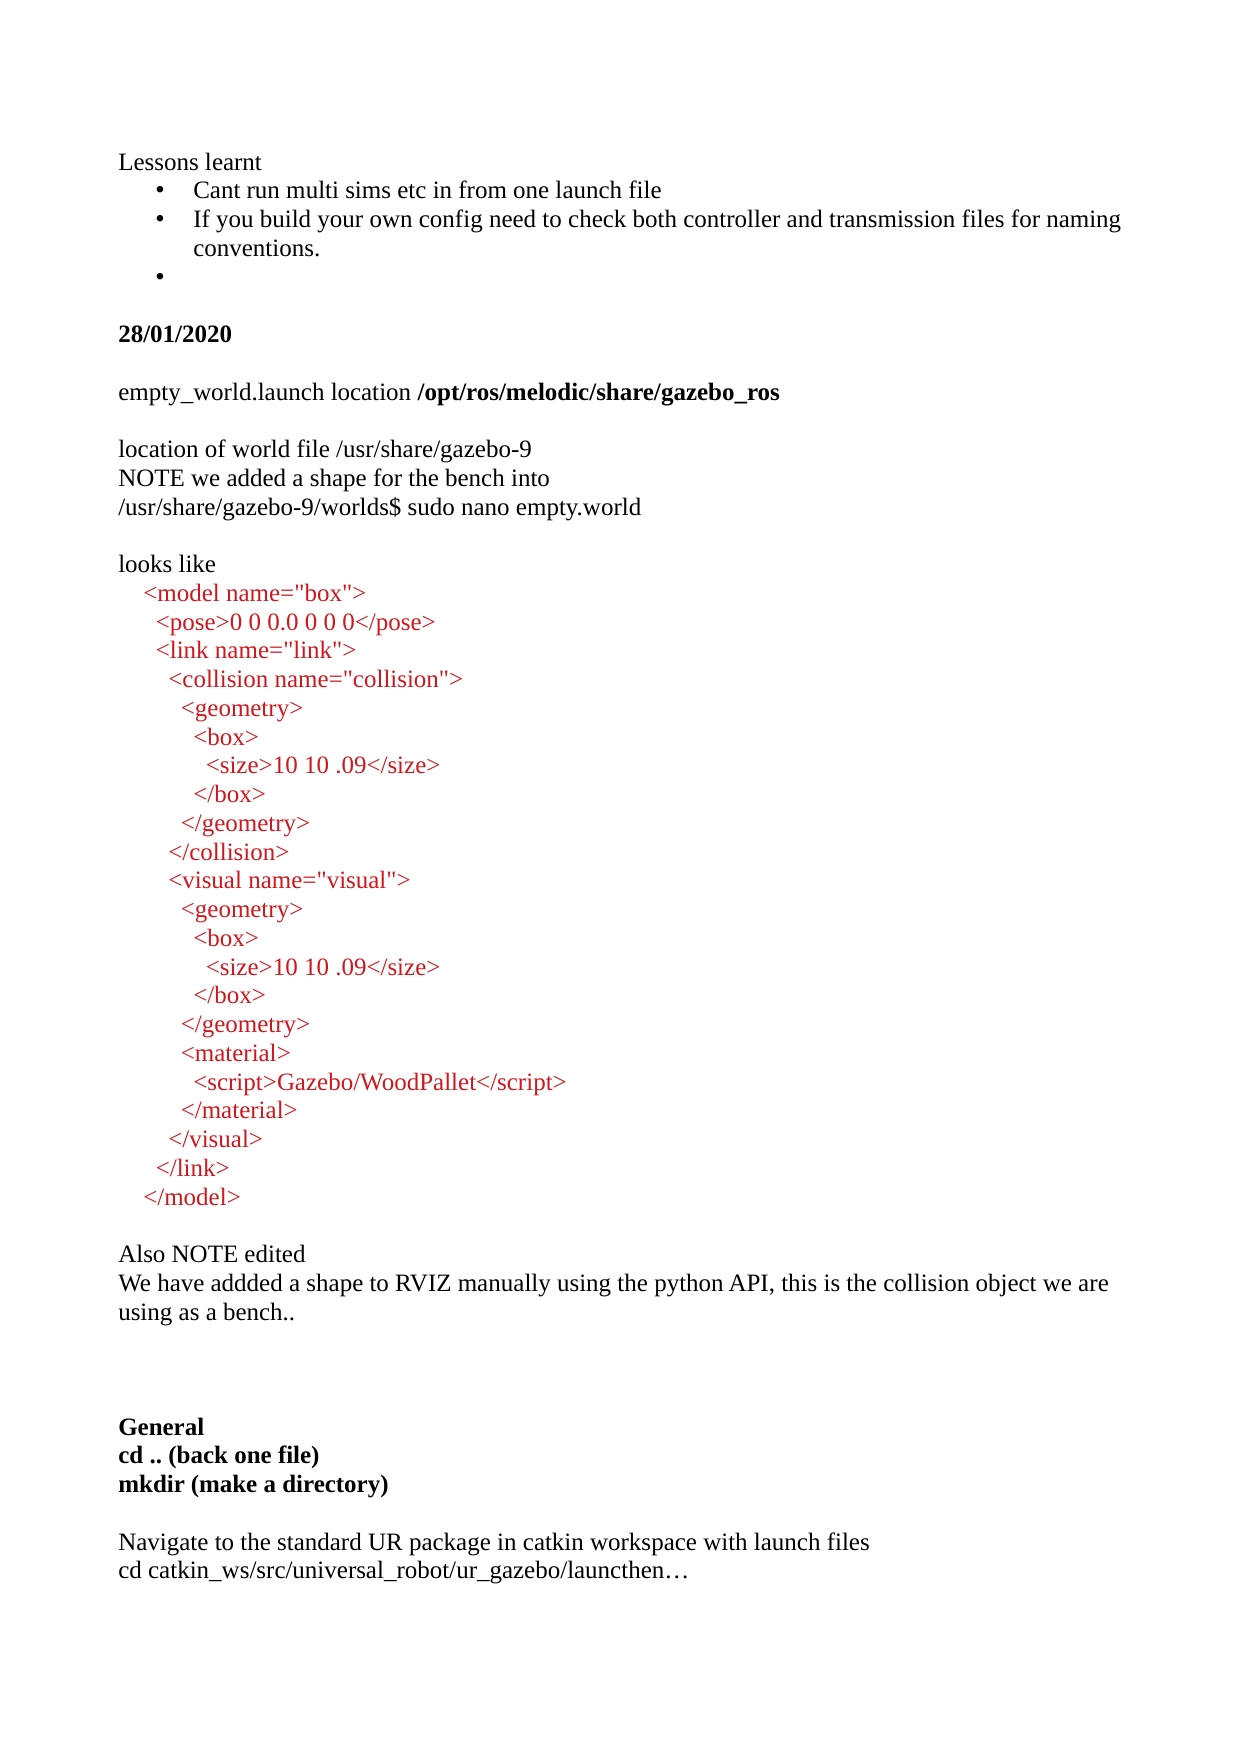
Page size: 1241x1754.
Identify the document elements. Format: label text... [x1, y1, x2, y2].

text Navigate to the standard UR package in catkin workspace with launch files [118, 1527, 1122, 1556]
text cd .. (back one file) [118, 1441, 1122, 1469]
text <box> [118, 923, 1122, 952]
text NOTE we added a shape for the bench into [118, 463, 1122, 492]
text <geometry> [118, 894, 1122, 923]
list Cant run multi sims etc in from one launch file [156, 176, 1122, 204]
text <collision name="collision"> [118, 664, 1122, 693]
text 28/01/2020 [118, 319, 1122, 348]
text </box> [118, 981, 1122, 1009]
text <pose>0 0 0.0 0 0 0</pose> [118, 607, 1122, 636]
text looks like [118, 549, 1122, 578]
text <model name="box"> [118, 578, 1122, 607]
text </link> [118, 1153, 1122, 1182]
text mkdir (make a directory) [118, 1469, 1122, 1498]
text </geometry> [118, 1009, 1122, 1038]
text </geometry> [118, 808, 1122, 837]
text </collision> [118, 837, 1122, 866]
text <material> [118, 1038, 1122, 1067]
text </material> [118, 1096, 1122, 1124]
text </box> [118, 779, 1122, 808]
text </model> [118, 1182, 1122, 1211]
text <size>10 10 .09</size> [118, 751, 1122, 779]
text /usr/share/gazebo-9/worlds$ sudo nano empty.world [118, 492, 1122, 521]
text <script>Gazebo/WoodPallet</script> [118, 1067, 1122, 1096]
text <geometry> [118, 693, 1122, 722]
text Also NOTE edited [118, 1239, 1122, 1268]
text General [118, 1412, 1122, 1441]
list If you build your own config need to check both controller and transmission files for naming conventions. [156, 204, 1122, 262]
text location of world file /usr/share/gazebo-9 [118, 434, 1122, 463]
text <link name="link"> [118, 636, 1122, 664]
text <size>10 10 .09</size> [118, 952, 1122, 981]
text <visual name="visual"> [118, 866, 1122, 894]
text </visual> [118, 1124, 1122, 1153]
text cd catkin_ws/src/universal_robot/ur_gazebo/launcthen… [118, 1556, 1122, 1584]
text Lessons learnt [118, 147, 1122, 176]
text empty_world.launch location /opt/ros/melodic/share/gazebo_ros [118, 377, 1122, 406]
text <box> [118, 722, 1122, 751]
text We have addded a shape to RVIZ manually using the python API, this is the collision object we are using as a bench.. [118, 1268, 1122, 1326]
